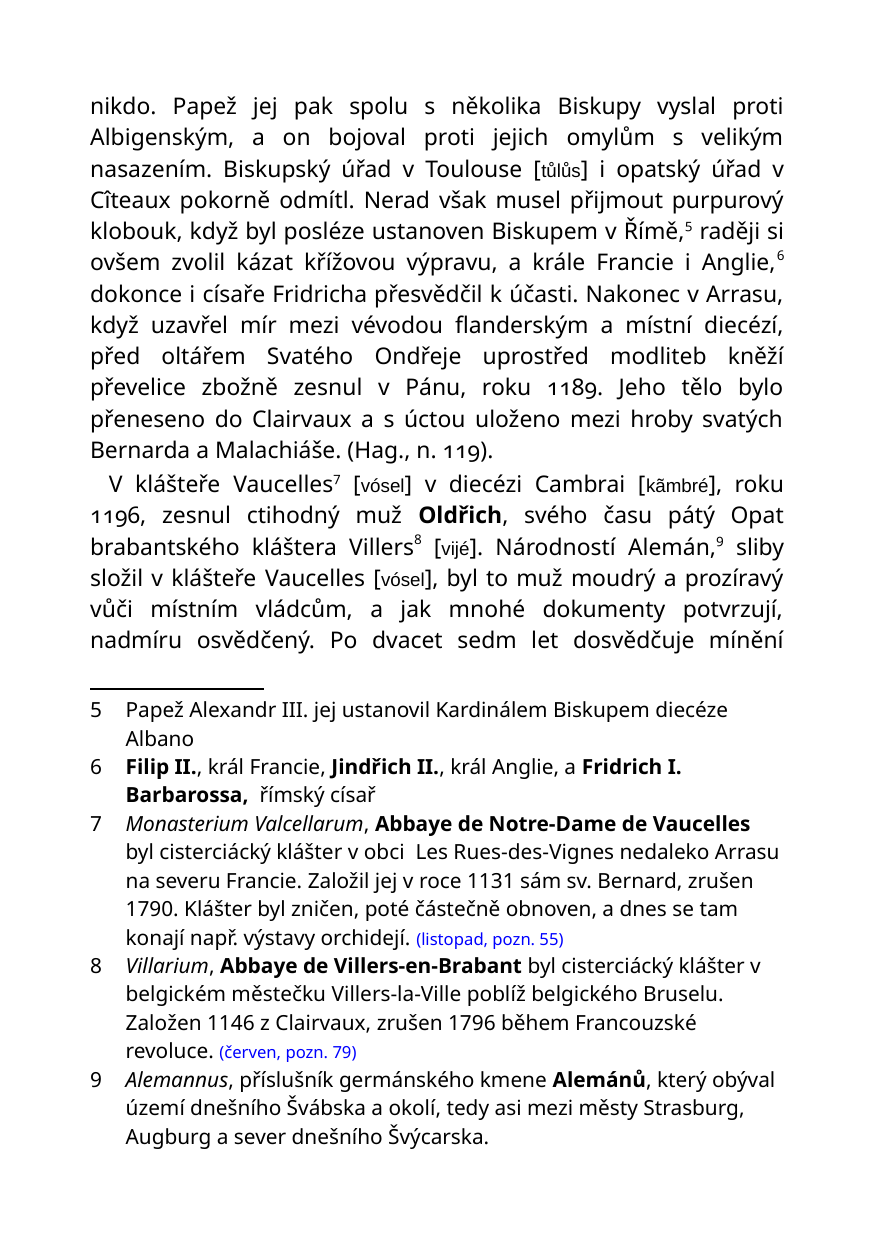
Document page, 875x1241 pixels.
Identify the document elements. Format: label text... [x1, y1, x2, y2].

text Papež Alexandr III. jej ustanovil Kardinálem Biskupem diecéze Albano [90, 695, 784, 752]
text Filip II., král Francie, Jindřich II., král Anglie, a Fridrich I. Barbarossa, římský císař [90, 752, 784, 809]
text Monasterium Valcellarum, Abbaye de Notre-Dame de Vaucelles byl cisterciácký klášter v obci Les Rues-des-Vignes nedaleko Arrasu na severu Francie. Založil jej v roce 1131 sám sv. Bernard, zrušen 1790. Klášter byl zničen, poté částečně obnoven, a dnes se tam konají např. výstavy orchidejí. (listopad, pozn. 55) [90, 809, 784, 951]
text Villarium, Abbaye de Villers-en-Brabant byl cisterciácký klášter v belgickém městečku Villers-la-Ville poblíž belgického Bruselu. Založen 1146 z Clairvaux, zrušen 1796 během Francouzské revoluce. (červen, pozn. 79) [90, 951, 784, 1065]
text nikdo. Papež jej pak spolu s několika Biskupy vyslal proti Albigenským, a on bojoval proti jejich omylům s velikým nasazením. Biskupský úřad v Toulouse [tůlůs] i opatský úřad v Cîteaux pokorně odmítl. Nerad však musel přijmout purpurový klobouk, když byl posléze ustanoven Biskupem v Římě, raději si ovšem zvolil kázat křížovou výpravu, a krále Francie i Anglie, dokonce i císaře Fridricha přesvědčil k účasti. Nakonec v Arrasu, když uzavřel mír mezi vévodou flanderským a místní diecézí, před oltářem Svatého Ondřeje uprostřed modliteb kněží převelice zbožně zesnul v Pánu, roku 1189. Jeho tělo bylo přeneseno do Clairvaux a s úctou uloženo mezi hroby svatých Bernarda a Malachiáše. (Hag., n. 119). [90, 90, 784, 465]
text Alemannus, příslušník germánského kmene Alemánů, který obýval území dnešního Švábska a okolí, tedy asi mezi městy Strasburg, Augburg a sever dnešního Švýcarska. [90, 1065, 784, 1150]
text V klášteře Vaucelles [vósel] v diecézi Cambrai [kãmbré], roku 1196, zesnul ctihodný muž Oldřich, svého času pátý Opat brabantského kláštera Villers [vijé]. Národností Alemán, sliby složil v klášteře Vaucelles [vósel], byl to muž moudrý a prozíravý vůči místním vládcům, a jak mnohé dokumenty potvrzují, nadmíru osvědčený. Po dvacet sedm let dosvědčuje mínění [90, 468, 784, 656]
